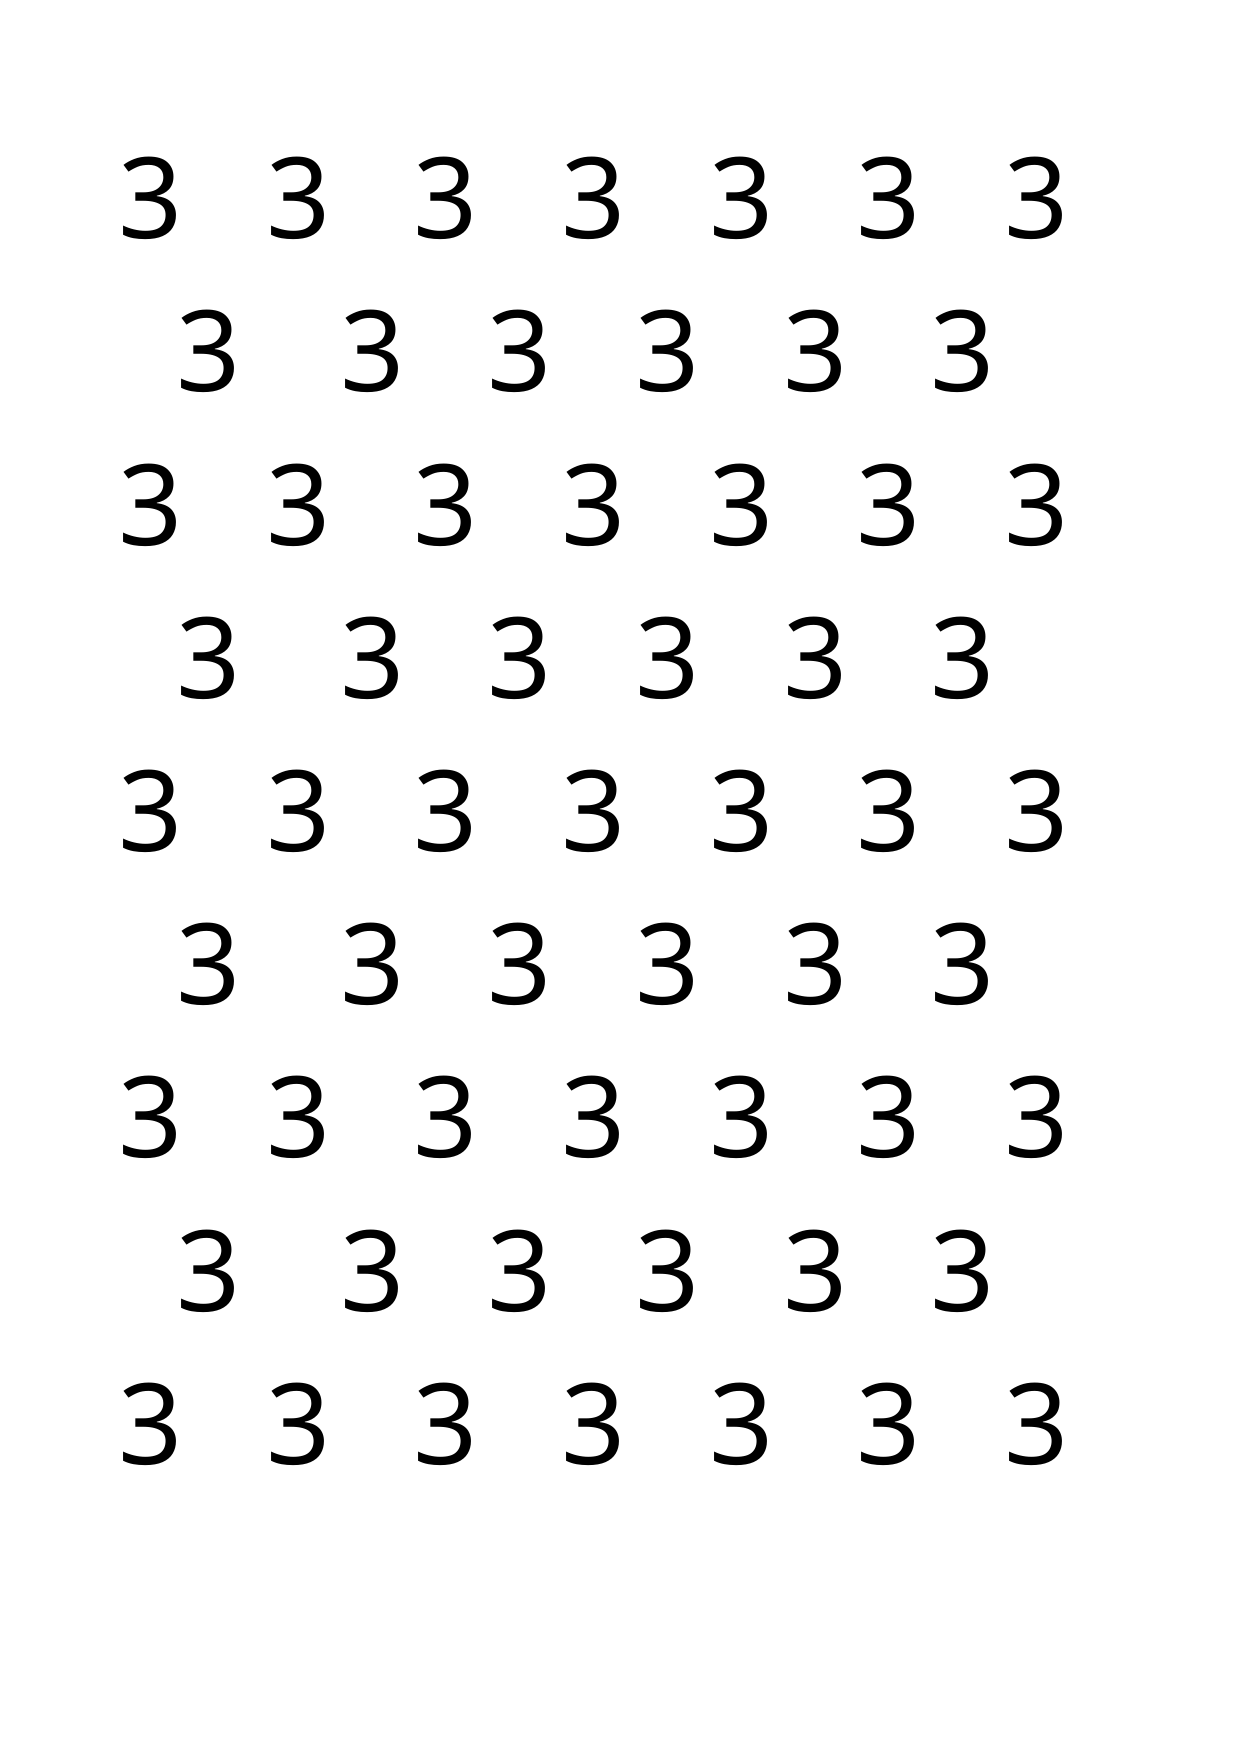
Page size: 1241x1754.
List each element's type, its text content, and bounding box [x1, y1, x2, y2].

text 3 3 3 3 3 3 3 [118, 118, 1122, 271]
text 3 3 3 3 3 3 [118, 884, 1122, 1037]
text 3 3 3 3 3 3 3 [118, 1037, 1122, 1191]
text 3 3 3 3 3 3 [118, 271, 1122, 424]
text 3 3 3 3 3 3 [118, 1191, 1122, 1344]
text 3 3 3 3 3 3 3 [118, 731, 1122, 884]
text 3 3 3 3 3 3 [118, 578, 1122, 731]
text 3 3 3 3 3 3 3 [118, 1344, 1122, 1497]
text 3 3 3 3 3 3 3 [118, 424, 1122, 578]
